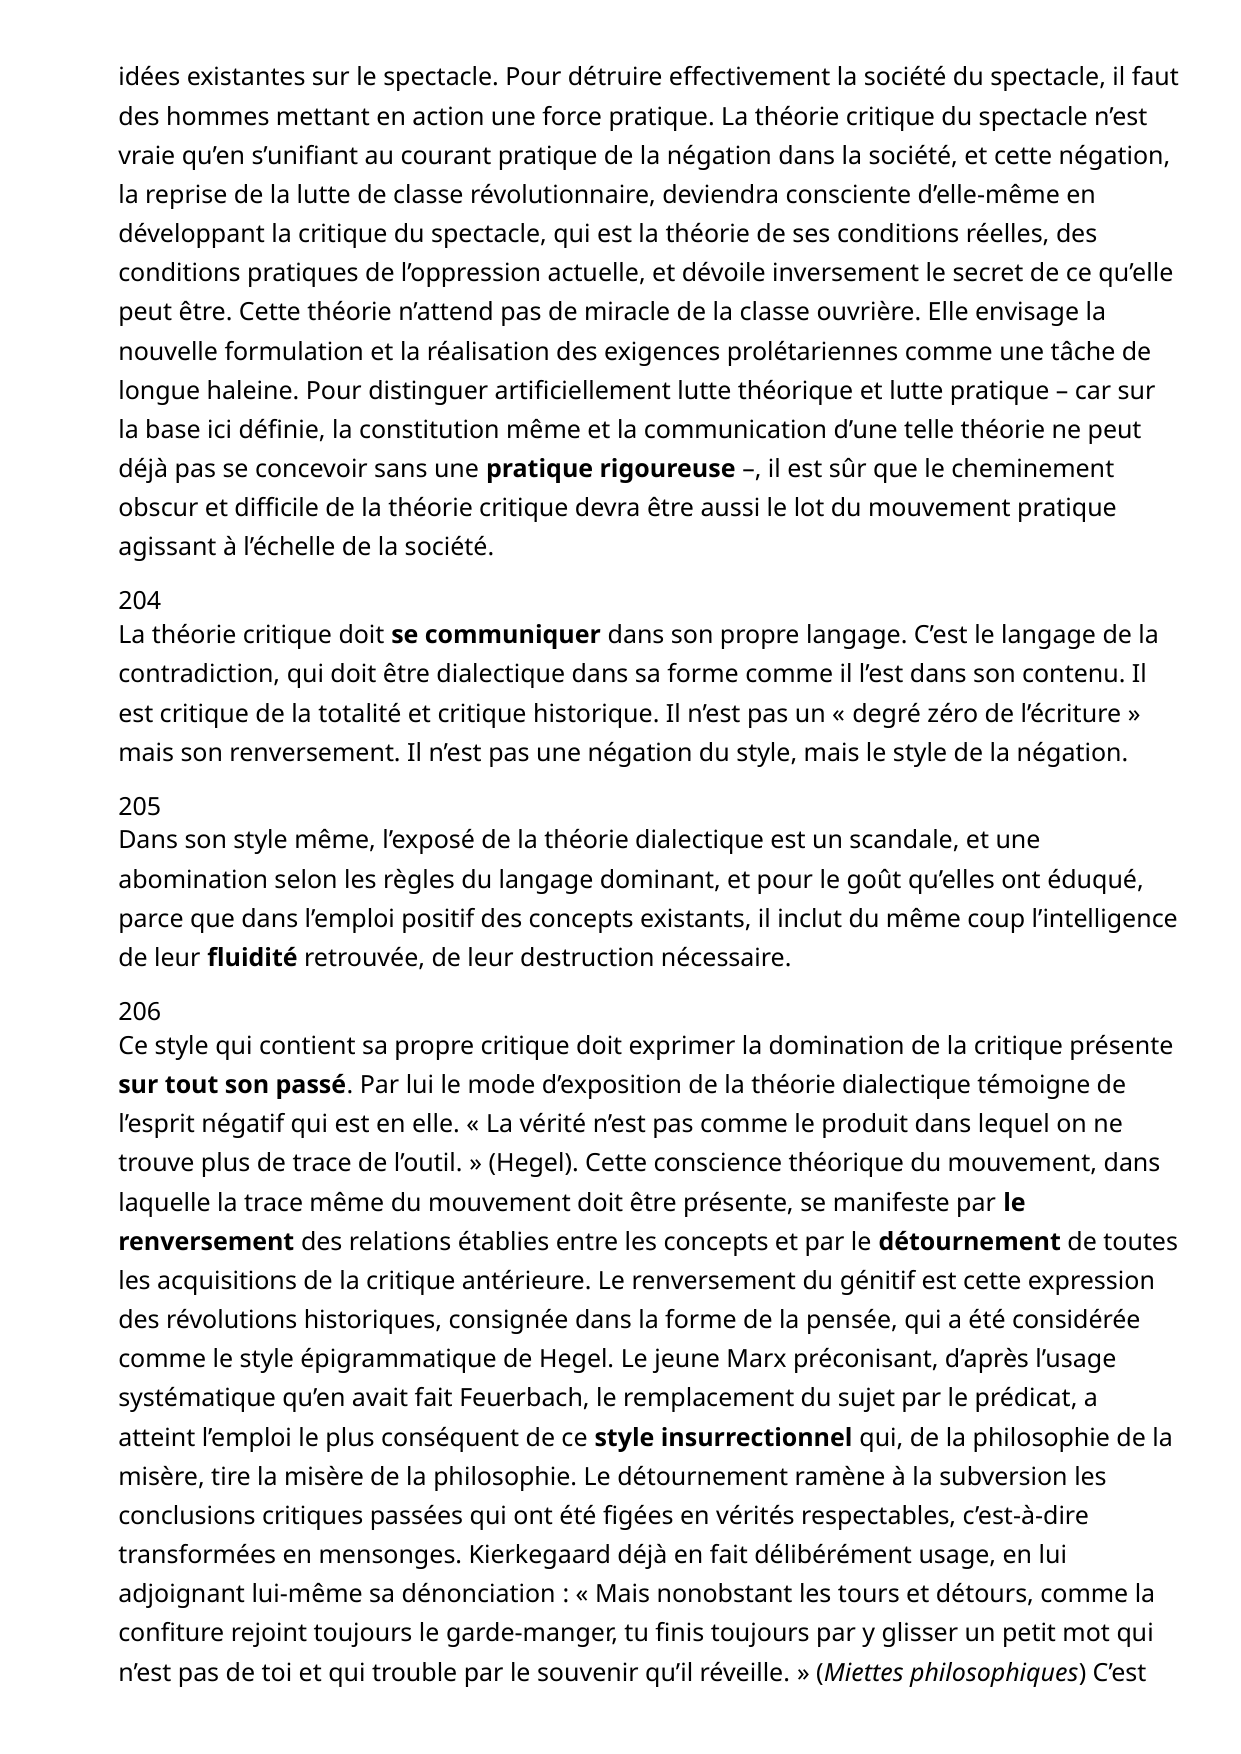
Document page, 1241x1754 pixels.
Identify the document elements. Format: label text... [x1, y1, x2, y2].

text 204 [118, 583, 1181, 617]
text 205 [118, 788, 1181, 822]
text La théorie critique doit se communiquer dans son propre langage. C’est le langage de la contradiction, qui doit être dialectique dans sa forme comme il l’est dans son contenu. Il est critique de la totalité et critique historique. Il n’est pas un « degré zéro de l’écriture » mais son renversement. Il n’est pas une négation du style, mais le style de la négation. [118, 617, 1181, 768]
text Ce style qui contient sa propre critique doit exprimer la domination de la critique présente sur tout son passé. Par lui le mode d’exposition de la théorie dialectique témoigne de l’esprit négatif qui est en elle. « La vérité n’est pas comme le produit dans lequel on ne trouve plus de trace de l’outil. » (Hegel). Cette conscience théorique du mouvement, dans laquelle la trace même du mouvement doit être présente, se manifeste par le renversement des relations établies entre les concepts et par le détournement de toutes les acquisitions de la critique antérieure. Le renversement du génitif est cette expression des révolutions historiques, consignée dans la forme de la pensée, qui a été considérée comme le style épigrammatique de Hegel. Le jeune Marx préconisant, d’après l’usage systématique qu’en avait fait Feuerbach, le remplacement du sujet par le prédicat, a atteint l’emploi le plus conséquent de ce style insurrectionnel qui, de la philosophie de la misère, tire la misère de la philosophie. Le détournement ramène à la subversion les conclusions critiques passées qui ont été figées en vérités respectables, c’est-à-dire transformées en mensonges. Kierkegaard déjà en fait délibérément usage, en lui adjoignant lui-même sa dénonciation : « Mais nonobstant les tours et détours, comme la confiture rejoint toujours le garde-manger, tu finis toujours par y glisser un petit mot qui n’est pas de toi et qui trouble par le souvenir qu’il réveille. » (Miettes philosophiques) C’est [118, 1027, 1181, 1688]
text 206 [118, 993, 1181, 1027]
text Dans son style même, l’exposé de la théorie dialectique est un scandale, et une abomination selon les règles du langage dominant, et pour le goût qu’elles ont éduqué, parce que dans l’emploi positif des concepts existants, il inclut du même coup l’intelligence de leur fluidité retrouvée, de leur destruction nécessaire. [118, 822, 1181, 974]
text idées existantes sur le spectacle. Pour détruire effectivement la société du spectacle, il faut des hommes mettant en action une force pratique. La théorie critique du spectacle n’est vraie qu’en s’unifiant au courant pratique de la négation dans la société, et cette négation, la reprise de la lutte de classe révolutionnaire, deviendra consciente d’elle-même en développant la critique du spectacle, qui est la théorie de ses conditions réelles, des conditions pratiques de l’oppression actuelle, et dévoile inversement le secret de ce qu’elle peut être. Cette théorie n’attend pas de miracle de la classe ouvrière. Elle envisage la nouvelle formulation et la réalisation des exigences prolétariennes comme une tâche de longue haleine. Pour distinguer artificiellement lutte théorique et lutte pratique – car sur la base ici définie, la constitution même et la communication d’une telle théorie ne peut déjà pas se concevoir sans une pratique rigoureuse –, il est sûr que le cheminement obscur et difficile de la théorie critique devra être aussi le lot du mouvement pratique agissant à l’échelle de la société. [118, 59, 1181, 563]
